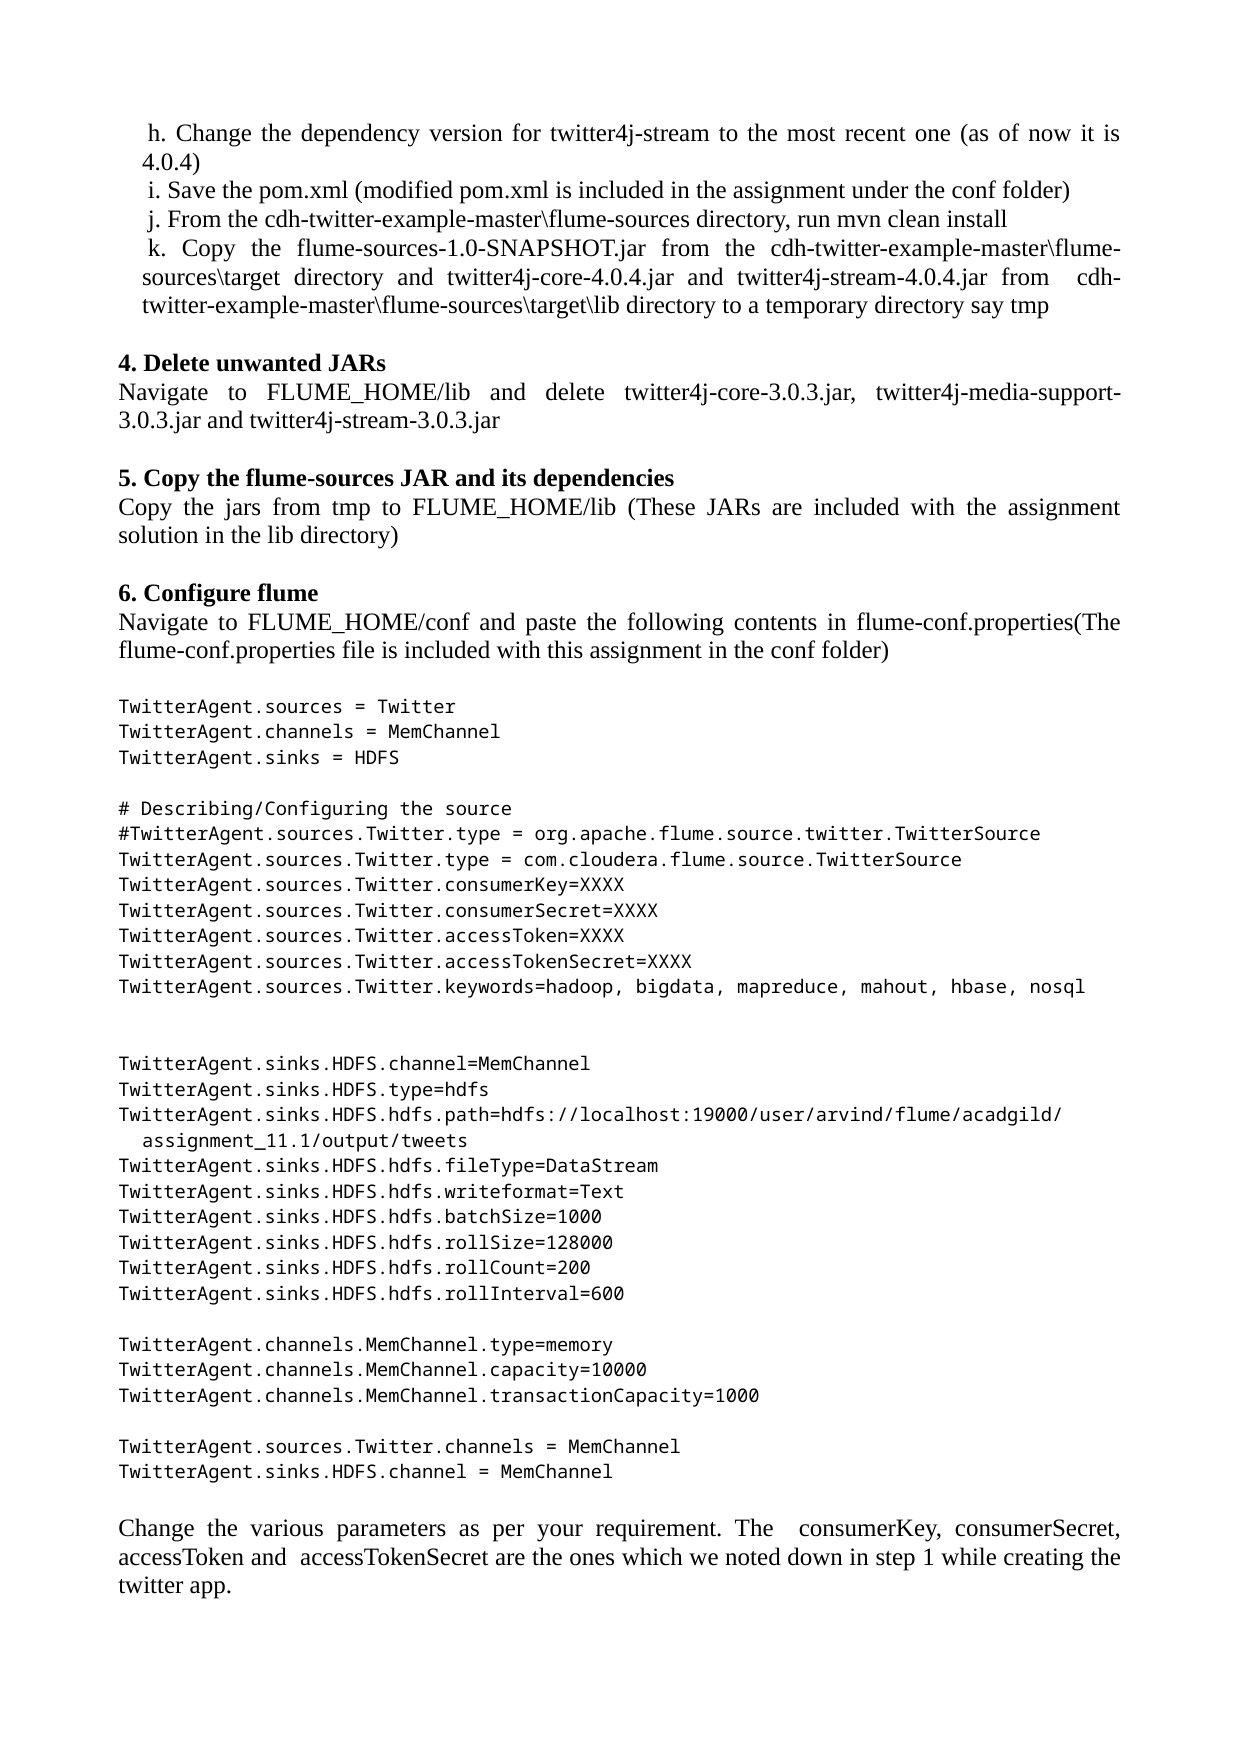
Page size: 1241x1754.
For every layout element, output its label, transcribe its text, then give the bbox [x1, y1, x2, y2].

text 4. Delete unwanted JARs [118, 348, 1122, 377]
text TwitterAgent.channels = MemChannel [118, 719, 1122, 744]
text TwitterAgent.channels.MemChannel.type=memory [118, 1331, 1122, 1357]
text TwitterAgent.sinks.HDFS.hdfs.rollInterval=600 [118, 1280, 1122, 1306]
text TwitterAgent.sources.Twitter.keywords=hadoop, bigdata, mapreduce, mahout, hbase, nosql [118, 974, 1122, 999]
text # Describing/Configuring the source [118, 795, 1122, 821]
text TwitterAgent.sources.Twitter.accessToken=XXXX [118, 923, 1122, 948]
text Change the various parameters as per your requirement. The consumerKey, consumerSecret, accessToken and accessTokenSecret are the ones which we noted down in step 1 while creating the twitter app. [118, 1513, 1122, 1599]
text k. Copy the flume-sources-1.0-SNAPSHOT.jar from the cdh-twitter-example-master\flume-sources\target directory and twitter4j-core-4.0.4.jar and twitter4j-stream-4.0.4.jar from cdh-twitter-example-master\flume-sources\target\lib directory to a temporary directory say tmp [142, 233, 1122, 319]
text TwitterAgent.sources.Twitter.type = com.cloudera.flume.source.TwitterSource [118, 846, 1122, 872]
text TwitterAgent.channels.MemChannel.transactionCapacity=1000 [118, 1382, 1122, 1408]
text TwitterAgent.sinks.HDFS.hdfs.writeformat=Text [118, 1178, 1122, 1203]
text i. Save the pom.xml (modified pom.xml is included in the assignment under the conf folder) [142, 176, 1122, 204]
text Navigate to FLUME_HOME/lib and delete twitter4j-core-3.0.3.jar, twitter4j-media-support-3.0.3.jar and twitter4j-stream-3.0.3.jar [118, 377, 1122, 434]
text #TwitterAgent.sources.Twitter.type = org.apache.flume.source.twitter.TwitterSource [118, 821, 1122, 846]
text TwitterAgent.sources.Twitter.consumerSecret=XXXX [118, 897, 1122, 923]
text 6. Configure flume [118, 578, 1122, 607]
text TwitterAgent.sinks.HDFS.hdfs.rollSize=128000 [118, 1229, 1122, 1254]
text TwitterAgent.sinks.HDFS.hdfs.fileType=DataStream [118, 1152, 1122, 1178]
text TwitterAgent.sinks.HDFS.channel = MemChannel [118, 1459, 1122, 1484]
text TwitterAgent.sinks.HDFS.hdfs.rollCount=200 [118, 1254, 1122, 1280]
text TwitterAgent.sinks.HDFS.hdfs.batchSize=1000 [118, 1203, 1122, 1229]
text TwitterAgent.sinks.HDFS.hdfs.path=hdfs://localhost:19000/user/arvind/flume/acadgild/assignment_11.1/output/tweets [118, 1101, 1122, 1152]
text j. From the cdh-twitter-example-master\flume-sources directory, run mvn clean install [142, 204, 1122, 233]
text h. Change the dependency version for twitter4j-stream to the most recent one (as of now it is 4.0.4) [142, 118, 1122, 176]
text Copy the jars from tmp to FLUME_HOME/lib (These JARs are included with the assignment solution in the lib directory) [118, 492, 1122, 549]
text 5. Copy the flume-sources JAR and its dependencies [118, 463, 1122, 492]
text TwitterAgent.sources = Twitter [118, 693, 1122, 719]
text TwitterAgent.sources.Twitter.consumerKey=XXXX [118, 872, 1122, 897]
text TwitterAgent.sources.Twitter.channels = MemChannel [118, 1433, 1122, 1459]
text TwitterAgent.sinks.HDFS.type=hdfs [118, 1076, 1122, 1101]
text TwitterAgent.sinks = HDFS [118, 744, 1122, 770]
text TwitterAgent.sinks.HDFS.channel=MemChannel [118, 1050, 1122, 1076]
text TwitterAgent.channels.MemChannel.capacity=10000 [118, 1357, 1122, 1382]
text TwitterAgent.sources.Twitter.accessTokenSecret=XXXX [118, 948, 1122, 974]
text Navigate to FLUME_HOME/conf and paste the following contents in flume-conf.properties(The flume-conf.properties file is included with this assignment in the conf folder) [118, 607, 1122, 664]
